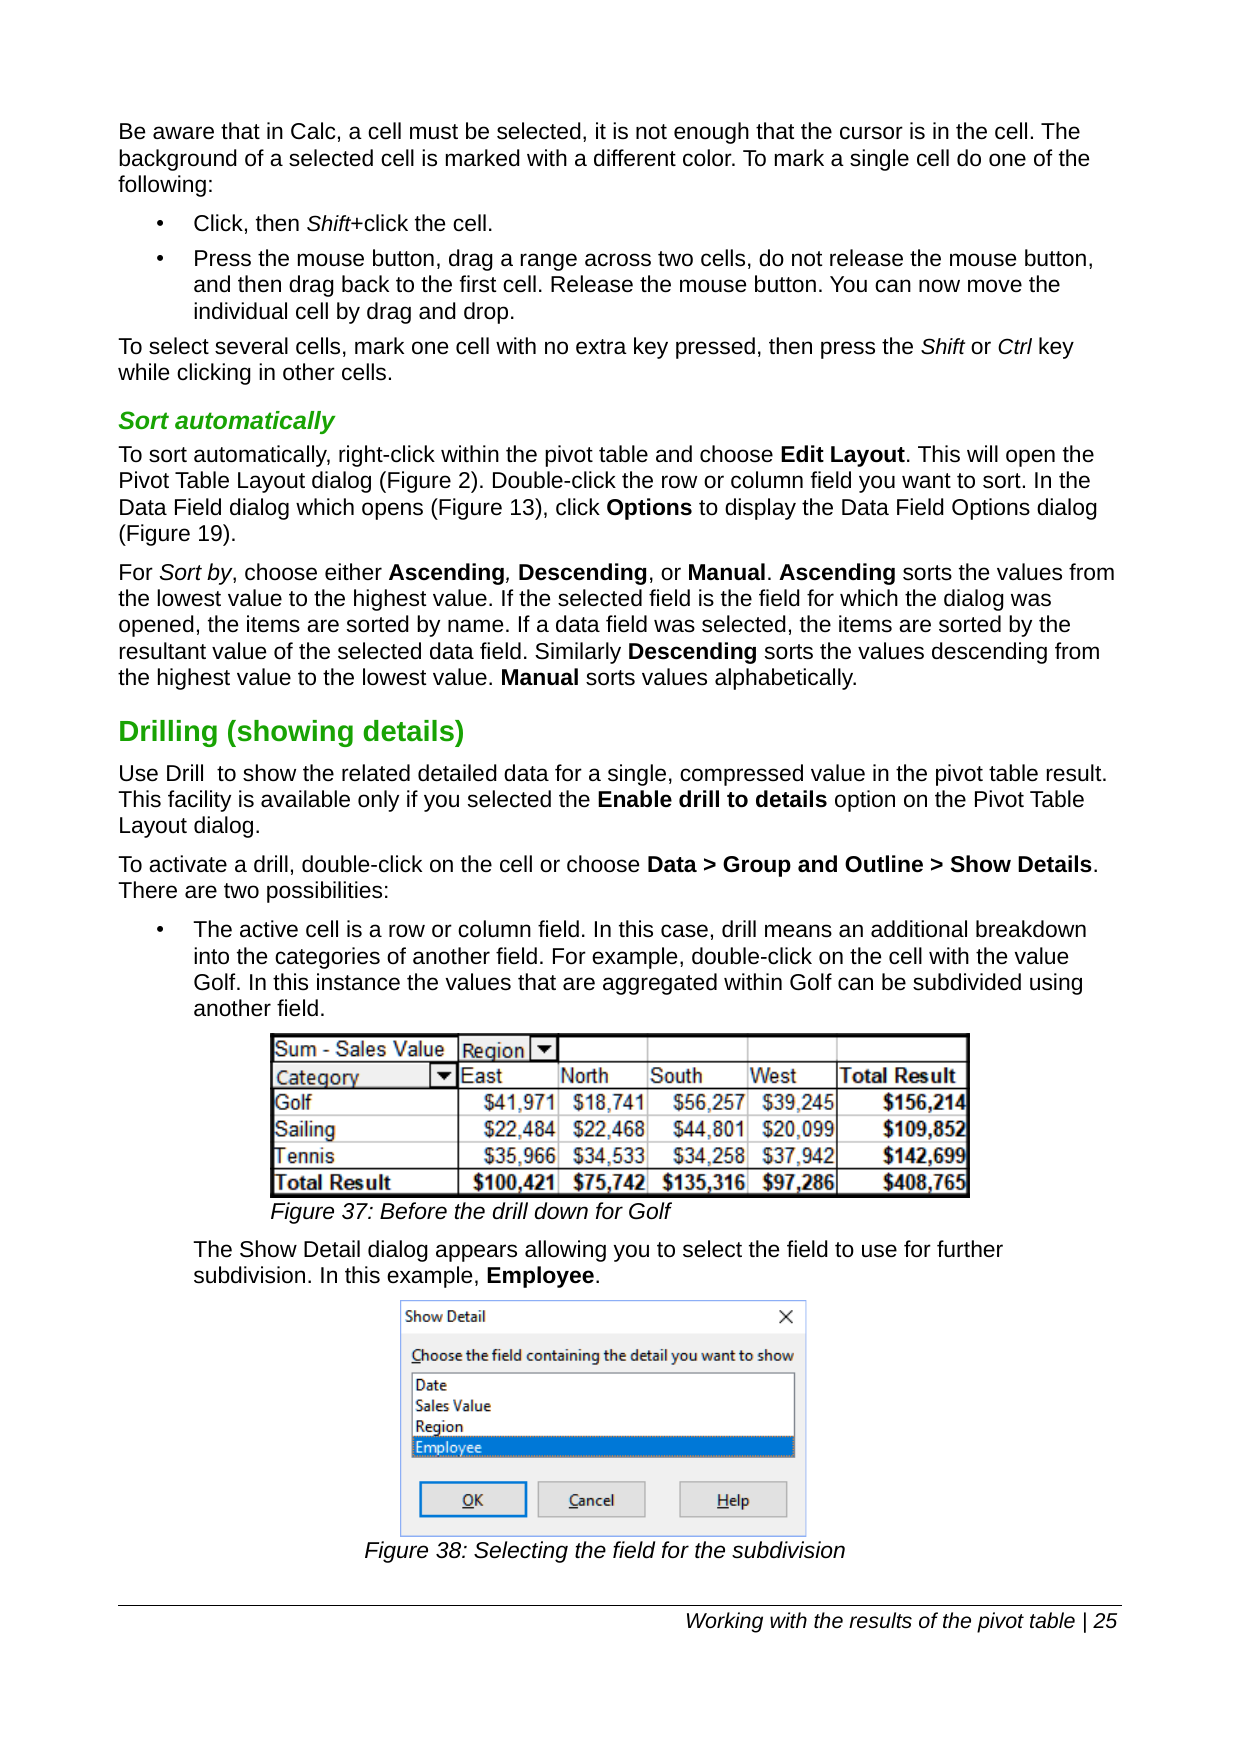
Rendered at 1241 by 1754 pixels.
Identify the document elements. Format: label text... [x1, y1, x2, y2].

text Use Drill to show the related detailed data for a single, compressed value in the pivot table result. This facility is available only if you selected the Enable drill to details option on the Pivot Table Layout dialog. [118, 759, 1122, 838]
text To select several cells, mark one cell with no extra key pressed, then press the Shift or Ctrl key while clicking in other cells. [118, 333, 1122, 386]
picture [270, 1033, 970, 1198]
text Be aware that in Calc, a cell must be selected, it is not enough that the cursor is in the cell. The background of a selected cell is marked with a different color. To mark a single cell do one of the following: [118, 118, 1122, 197]
picture [400, 1300, 807, 1537]
text The Show Detail dialog appears allowing you to select the field to use for further subdivision. In this example, Employee. [169, 1236, 1122, 1289]
list The active cell is a row or column field. In this case, drill means an additional breakdown into the categories of another field. For example, double-click on the cell with the value Golf. In this instance the values that are aggregated within Golf can be subdivided using another field. [156, 916, 1122, 1022]
text Figure 37: Before the drill down for Golf [270, 1198, 970, 1224]
subtitle Sort automatically [118, 406, 1122, 435]
subtitle Drilling (showing details) [118, 714, 1122, 748]
text Figure 38: Selecting the field for the subdivision [364, 1301, 876, 1563]
list To activate a drill, double-click on the cell or choose Data > Group and Outline > Show Details. There are two possibilities: [118, 851, 1122, 904]
list Click, then Shift+click the cell. [156, 210, 1122, 236]
text To sort automatically, right-click within the pivot table and choose Edit Layout. This will open the Pivot Table Layout dialog (Figure 2). Double-click the row or column field you want to sort. In the Data Field dialog which opens (Figure 13), click Options to display the Data Field Options dialog (Figure 19). [118, 441, 1122, 546]
list Press the mouse button, drag a range across two cells, do not release the mouse button, and then drag back to the first cell. Release the mouse button. You can now move the individual cell by drag and drop. [156, 245, 1122, 324]
text For Sort by, choose either Ascending, Descending, or Manual. Ascending sorts the values from the lowest value to the highest value. If the selected field is the field for which the dialog was opened, the items are sorted by name. If a data field was selected, the items are sorted by the resultant value of the selected data field. Similarly Descending sorts the values descending from the highest value to the lowest value. Manual sorts values alphabetically. [118, 559, 1122, 691]
